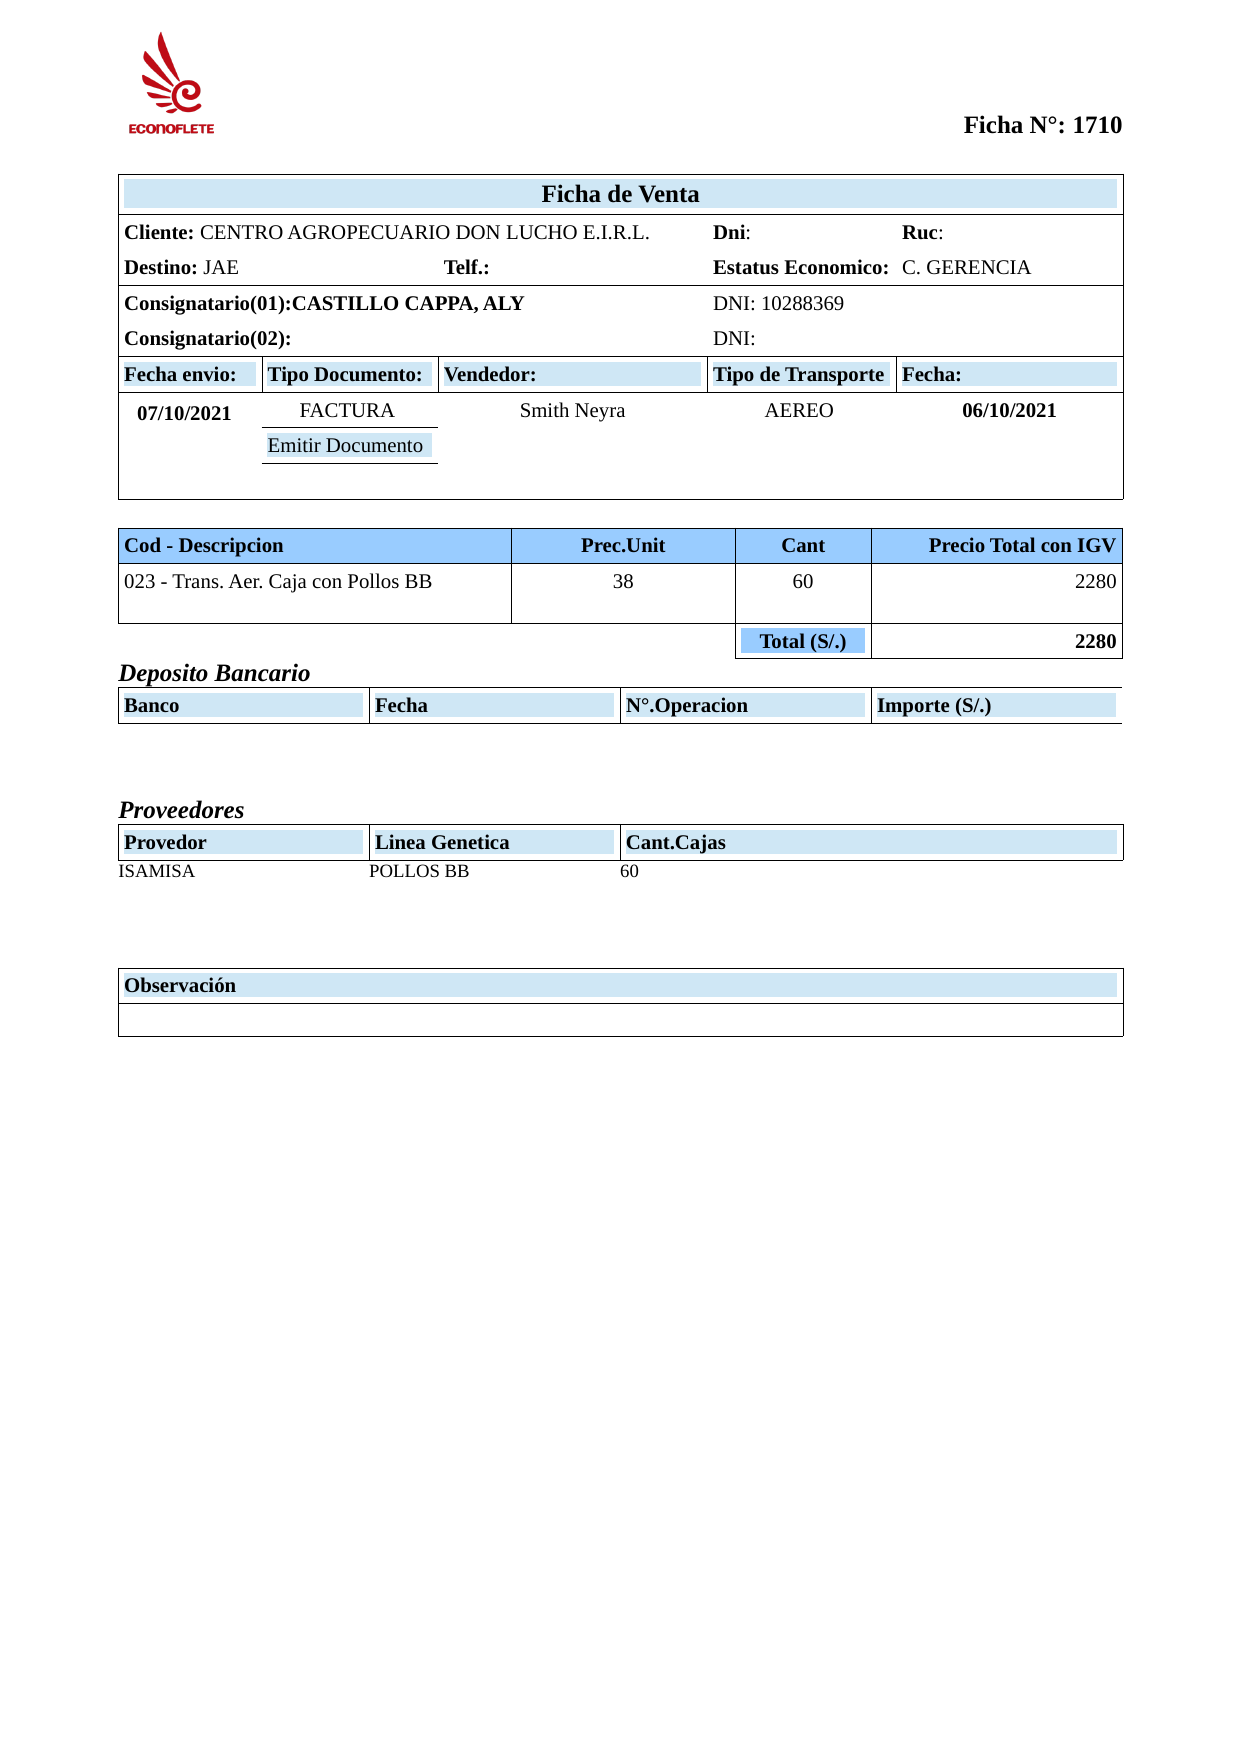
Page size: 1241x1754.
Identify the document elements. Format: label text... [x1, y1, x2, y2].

table_cell 07/10/2021 [119, 393, 262, 498]
table_cell [118, 771, 369, 795]
table_cell [620, 881, 1123, 903]
table_header Cant [736, 529, 871, 563]
table_cell [118, 924, 369, 946]
table_cell 2280 [872, 564, 1122, 623]
table_cell [118, 747, 369, 771]
table_cell 38 [512, 564, 735, 623]
table_cell [118, 624, 511, 658]
table_header Banco [119, 688, 369, 723]
table_cell [620, 924, 1123, 946]
table_cell [369, 924, 620, 946]
table_cell 60 [620, 861, 1123, 881]
table_cell 2280 [872, 624, 1122, 658]
table_header Importe (S/.) [872, 688, 1122, 723]
table_cell ISAMISA [118, 861, 369, 881]
text Deposito Bancario [118, 658, 1122, 687]
table_header Cod - Descripcion [119, 529, 511, 563]
table_cell Consignatario(01):CASTILLO CAPPA, ALY [119, 286, 707, 321]
table_cell POLLOS BB [369, 861, 620, 881]
table_cell Total (S/.) [736, 624, 871, 658]
table_cell FACTURA [262, 393, 438, 427]
table_cell [871, 724, 1122, 747]
table_cell Ruc: [896, 215, 1123, 249]
table_header N°.Operacion [621, 688, 871, 723]
table_cell [369, 903, 620, 924]
table_cell [620, 724, 871, 747]
table_cell [369, 946, 620, 967]
table_cell C. GERENCIA [896, 249, 1123, 285]
table_header Precio Total con IGV [872, 529, 1122, 563]
table_header Fecha [370, 688, 620, 723]
table_cell Tipo Documento: [263, 357, 438, 392]
table_cell [871, 771, 1122, 795]
table_header Provedor [119, 825, 369, 859]
table_cell Cliente: CENTRO AGROPECUARIO DON LUCHO E.I.R.L. [119, 215, 707, 249]
table_header Prec.Unit [512, 529, 735, 563]
text Proveedores [118, 795, 1122, 824]
table_cell 60 [736, 564, 871, 623]
table_cell Emitir Documento [262, 428, 438, 463]
table_cell Dni: [707, 215, 896, 249]
table_cell 06/10/2021 [896, 393, 1123, 498]
table_cell [369, 747, 620, 771]
table_cell [511, 624, 735, 658]
table_cell DNI: [707, 321, 1123, 356]
table_header Linea Genetica [370, 825, 620, 859]
table_cell [118, 903, 369, 924]
picture [118, 31, 225, 134]
table_cell 023 - Trans. Aer. Caja con Pollos BB [119, 564, 511, 623]
table_cell [262, 464, 438, 498]
table_cell Consignatario(02): [119, 321, 707, 356]
table_header Cant.Cajas [621, 825, 1123, 859]
table_cell Fecha: [897, 357, 1123, 392]
table_cell Estatus Economico: [707, 249, 896, 285]
table_header Observación [119, 969, 1123, 1003]
table_cell Vendedor: [439, 357, 707, 392]
table_cell [620, 946, 1123, 967]
table_cell Fecha envio: [119, 357, 262, 392]
table_cell AEREO [707, 393, 896, 498]
table_cell Destino: JAE [119, 249, 438, 285]
table_cell [369, 771, 620, 795]
table_cell [369, 724, 620, 747]
table_cell [118, 724, 369, 747]
table_cell [620, 771, 871, 795]
table_cell [369, 881, 620, 903]
table_cell [620, 903, 1123, 924]
table_cell [118, 881, 369, 903]
table_cell Telf.: [438, 249, 707, 285]
table_cell Tipo de Transporte [708, 357, 896, 392]
table_cell DNI: 10288369 [707, 286, 1123, 321]
table_cell [118, 946, 369, 967]
table_cell [119, 1004, 1123, 1036]
table_cell [871, 747, 1122, 771]
table_cell [620, 747, 871, 771]
table_cell Smith Neyra [438, 393, 707, 498]
table_header Ficha de Venta [119, 175, 1123, 214]
